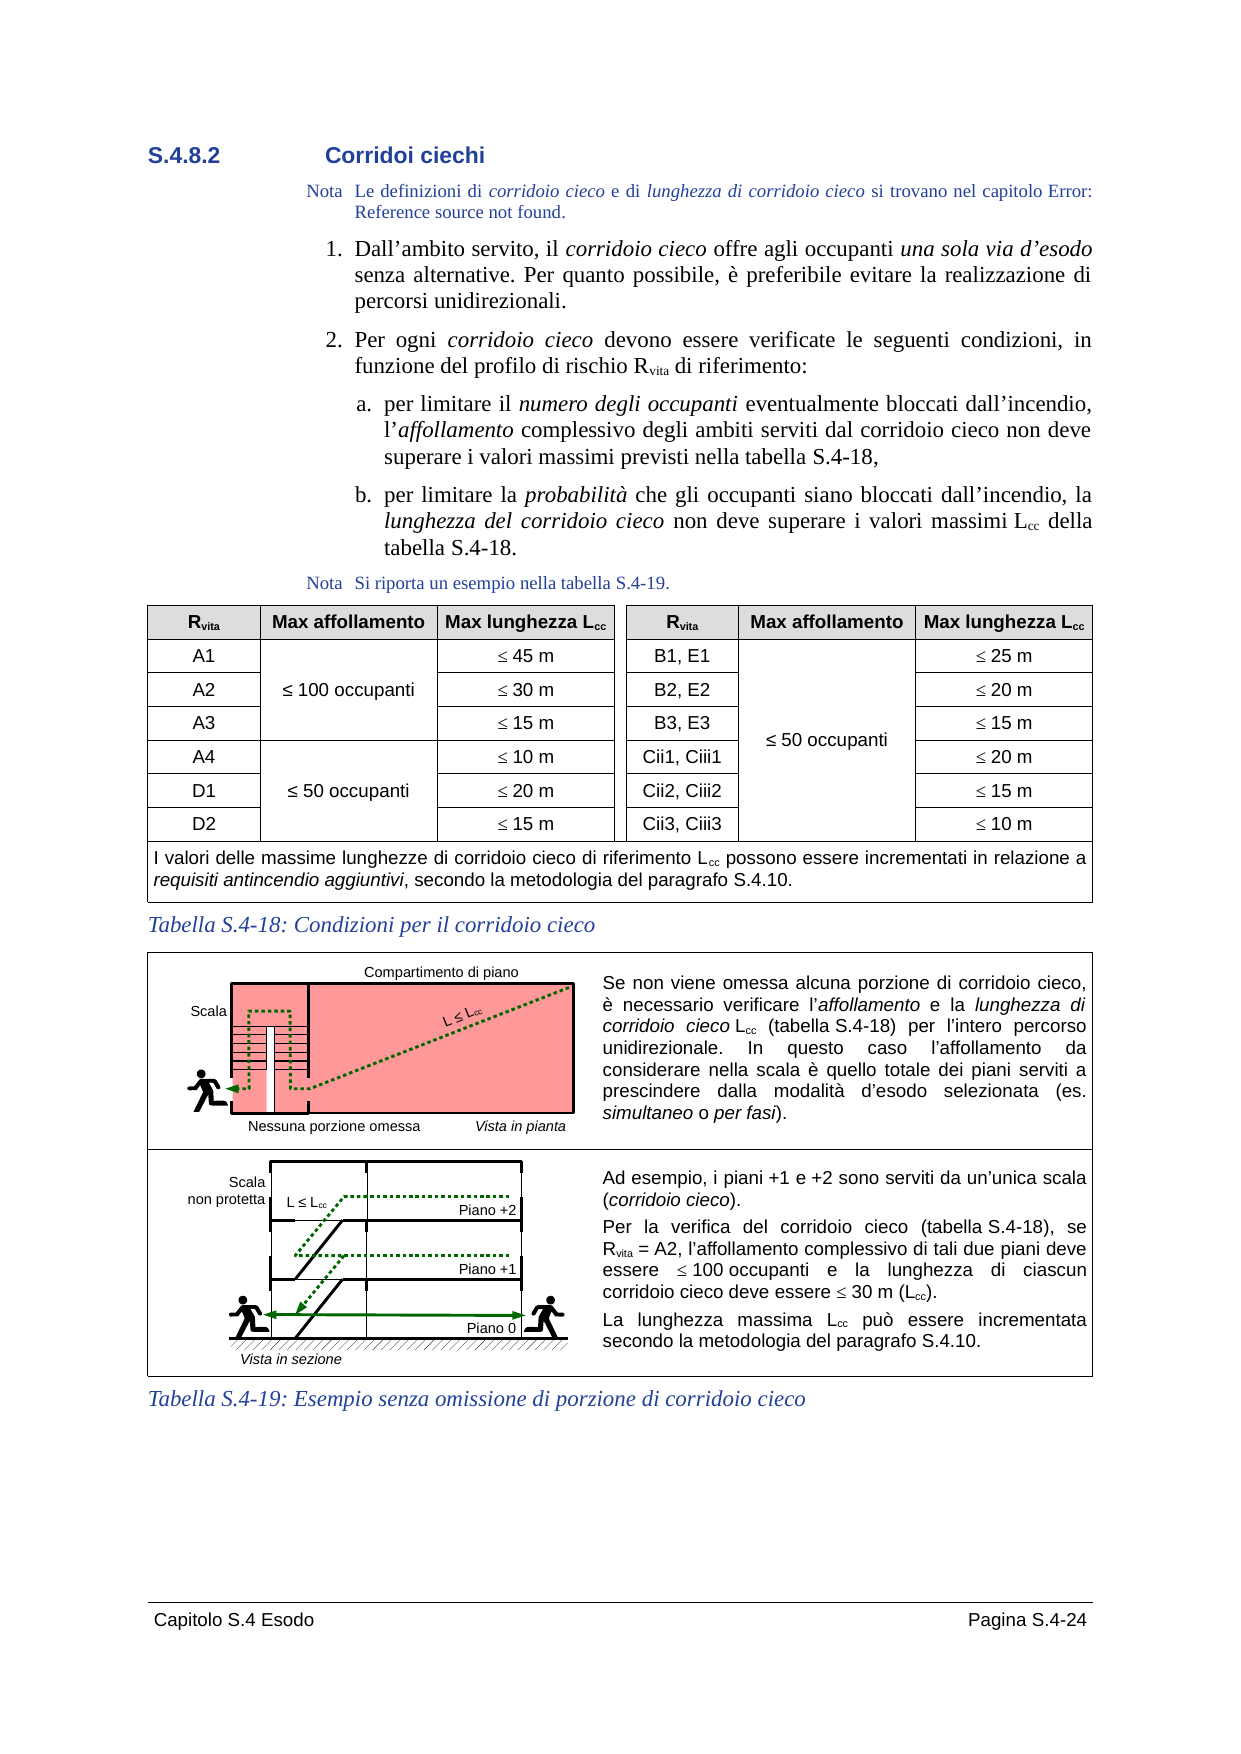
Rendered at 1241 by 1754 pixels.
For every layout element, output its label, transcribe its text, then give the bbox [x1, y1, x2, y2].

table_cell ≤ 15 m [438, 707, 614, 739]
table_cell ≤ 50 occupanti [739, 640, 915, 841]
table_cell [615, 773, 626, 807]
table_cell ≤ 20 m [916, 673, 1092, 706]
table_cell ≤ 10 m [916, 808, 1092, 841]
table_cell D2 [148, 808, 260, 841]
table_cell [615, 740, 626, 773]
table_header Max lunghezza Lcc [916, 606, 1092, 639]
table_cell Cii3, Ciii3 [627, 808, 738, 841]
text Tabella S.4-18: Condizioni per il corridoio cieco [148, 911, 1093, 937]
list Si riporta un esempio nella tabella S.4-19. [342, 572, 1093, 593]
table_cell ≤ 30 m [438, 673, 614, 706]
table_header Rvita [627, 606, 738, 639]
table_cell ≤ 100 occupanti [261, 640, 437, 739]
table_cell ≤ 45 m [438, 640, 614, 672]
table_cell ≤ 15 m [916, 774, 1092, 807]
table_cell I valori delle massime lunghezze di corridoio cieco di riferimento Lcc possono essere incrementati in relazione a requisiti antincendio aggiuntivi, secondo la metodologia del paragrafo S.4.10. [148, 842, 1092, 902]
table_cell ≤ 10 m [438, 741, 614, 773]
table_cell [148, 1150, 596, 1376]
list per limitare il numero degli occupanti eventualmente bloccati dall’incendio, l’affollamento complessivo degli ambiti serviti dal corridoio cieco non deve superare i valori massimi previsti nella tabella S.4-18, [372, 390, 1093, 469]
table_cell Ad esempio, i piani +1 e +2 sono serviti da un’unica scala (corridoio cieco). Per la verifica del corridoio cieco (tabella S.4-18), se Rvita = A2, l’affollamento complessivo di tali due piani deve essere ≤ 100 occupanti e la lunghezza di ciascun corridoio cieco deve essere ≤ 30 m (Lcc). La lunghezza massima Lcc può essere incrementata secondo la metodologia del paragrafo S.4.10. [596, 1150, 1092, 1376]
table_header Max lunghezza Lcc [438, 606, 614, 639]
text Tabella S.4-19: Esempio senza omissione di porzione di corridoio cieco [148, 1385, 1093, 1411]
table_cell B3, E3 [627, 707, 738, 739]
table_header Max affollamento [261, 606, 437, 639]
table_cell ≤ 20 m [438, 774, 614, 807]
table_cell D1 [148, 774, 260, 807]
table_cell ≤ 25 m [916, 640, 1092, 672]
list Dall’ambito servito, il corridoio cieco offre agli occupanti una sola via d’esodo senza alternative. Per quanto possibile, è preferibile evitare la realizzazione di percorsi unidirezionali. [342, 235, 1093, 314]
table_cell ≤ 50 occupanti [261, 741, 437, 841]
table_cell A1 [148, 640, 260, 672]
table_cell Cii1, Ciii1 [627, 741, 738, 773]
subtitle Corridoi ciechi [148, 142, 1093, 168]
table_cell [615, 706, 626, 739]
table_cell B1, E1 [627, 640, 738, 672]
table_cell [615, 807, 626, 841]
table_header Rvita [148, 606, 260, 639]
table_cell B2, E2 [627, 673, 738, 706]
table_cell [615, 639, 626, 672]
table_cell Cii2, Ciii2 [627, 774, 738, 807]
table_header [615, 605, 626, 639]
table_cell ≤ 15 m [916, 707, 1092, 739]
table_cell ≤ 20 m [916, 741, 1092, 773]
table_header Se non viene omessa alcuna porzione di corridoio cieco, è necessario verificare l’affollamento e la lunghezza di corridoio cieco Lcc (tabella S.4-18) per l’intero percorso unidirezionale. In questo caso l’affollamento da considerare nella scala è quello totale dei piani serviti a prescindere dalla modalità d’esodo selezionata (es. simultaneo o per fasi). [596, 953, 1092, 1149]
table_cell A2 [148, 673, 260, 706]
table_cell A3 [148, 707, 260, 739]
table_header Max affollamento [739, 606, 915, 639]
list per limitare la probabilità che gli occupanti siano bloccati dall’incendio, la lunghezza del corridoio cieco non deve superare i valori massimi Lcc della tabella S.4-18. [372, 481, 1093, 560]
table_cell ≤ 15 m [438, 808, 614, 841]
table_cell A4 [148, 741, 260, 773]
list Le definizioni di corridoio cieco e di lunghezza di corridoio cieco si trovano nel capitolo Error: Reference source not found. [342, 180, 1093, 223]
table_header [148, 953, 596, 1149]
list Per ogni corridoio cieco devono essere verificate le seguenti condizioni, in funzione del profilo di rischio Rvita di riferimento: [342, 326, 1093, 378]
table_cell [615, 672, 626, 706]
